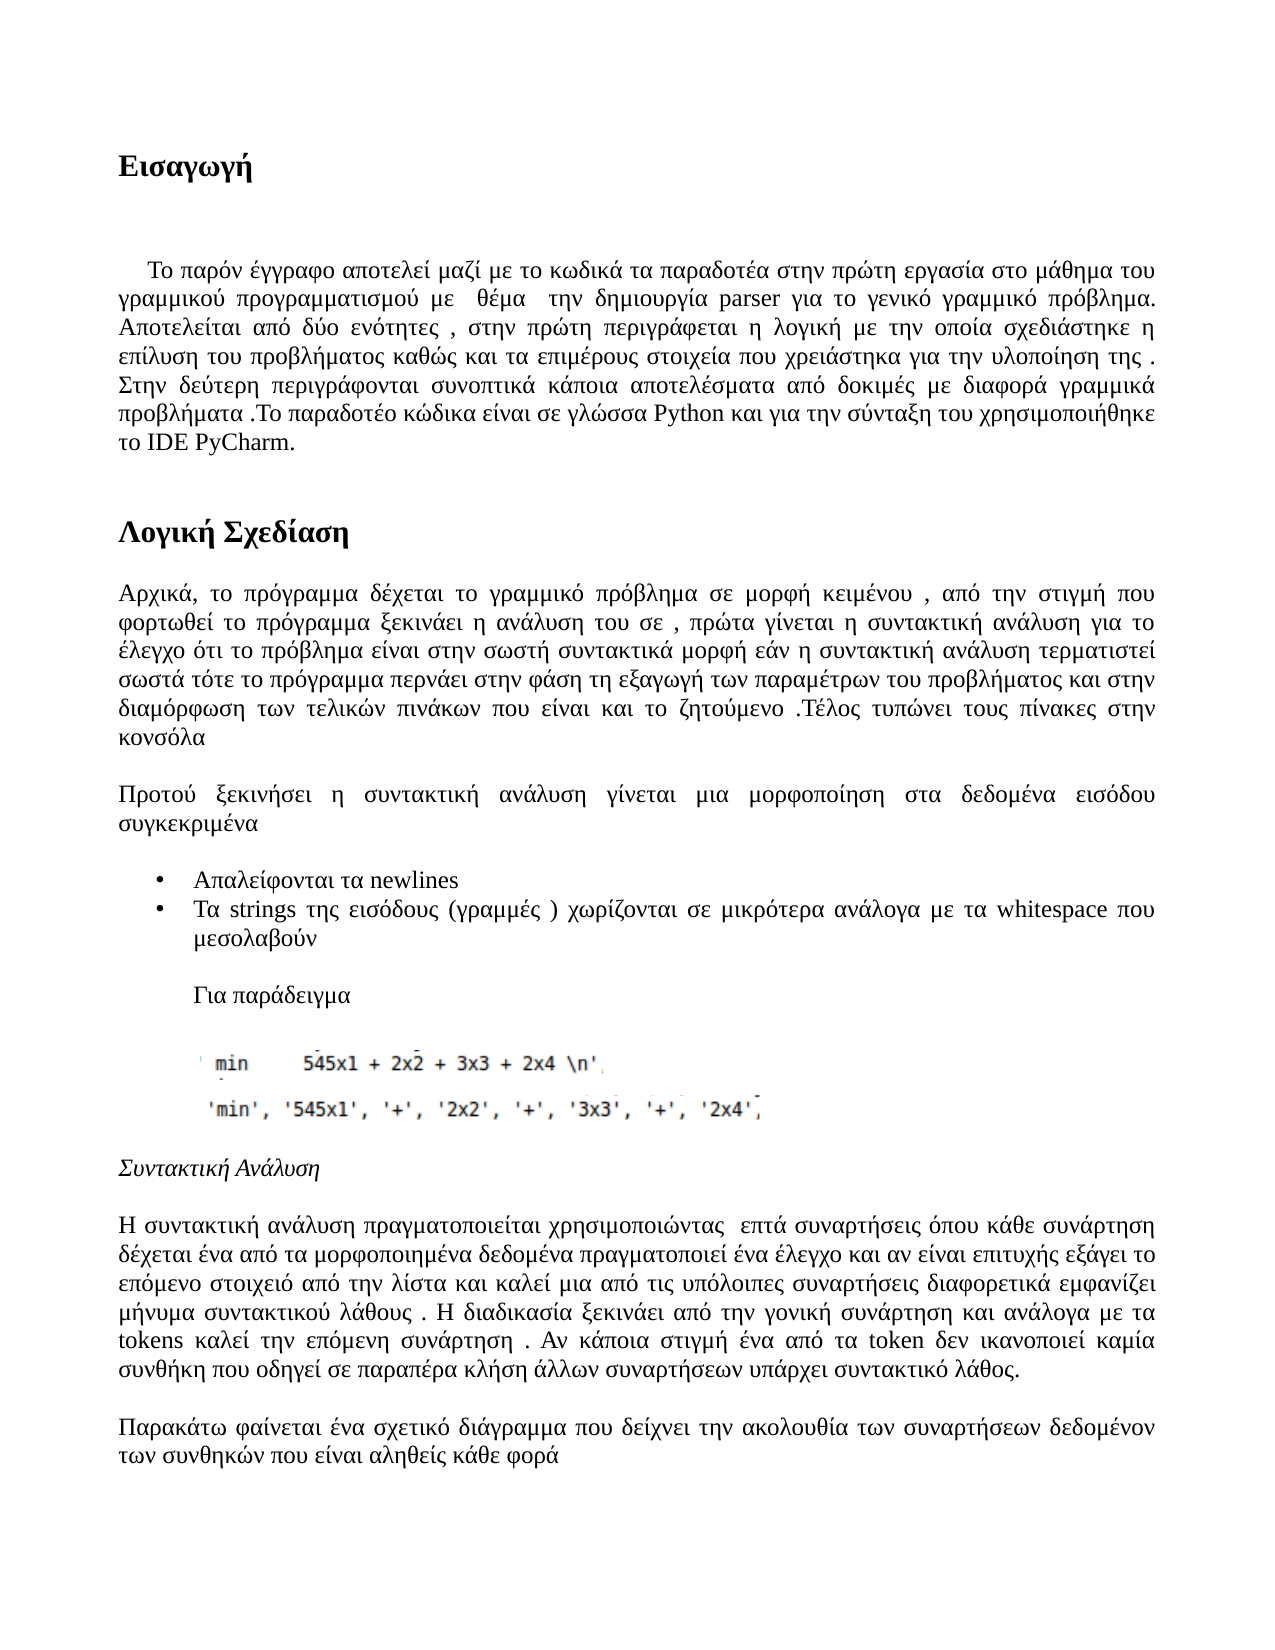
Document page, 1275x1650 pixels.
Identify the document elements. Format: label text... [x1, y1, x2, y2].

text Το παρόν έγγραφο αποτελεί μαζί με το κωδικά τα παραδοτέα στην πρώτη εργασία στο μάθημα του γραμμικού προγραμματισμού με θέμα την δημιουργία parser για το γενικό γραμμικό πρόβλημα. Αποτελείται από δύο ενότητες , στην πρώτη περιγράφεται η λογική με την οποία σχεδιάστηκε η επίλυση του προβλήματος καθώς και τα επιμέρους στοιχεία που χρειάστηκα για την υλοποίηση της . Στην δεύτερη περιγράφονται συνοπτικά κάποια αποτελέσματα από δοκιμές με διαφορά γραμμικά προβλήματα .Το παραδοτέο κώδικα είναι σε γλώσσα Python και για την σύνταξη του χρησιμοποιήθηκε το IDE PyCharm. [118, 255, 1157, 456]
picture [209, 1095, 760, 1123]
list Τα strings της εισόδους (γραμμές ) χωρίζονται σε μικρότερα ανάλογα με τα whitespace που μεσολαβούν [156, 894, 1157, 952]
list Απαλείφονται τα newlines [156, 866, 1157, 894]
picture [200, 1050, 604, 1080]
text Η συντακτική ανάλυση πραγματοποιείται χρησιμοποιώντας επτά συναρτήσεις όπου κάθε συνάρτηση δέχεται ένα από τα μορφοποιημένα δεδομένα πραγματοποιεί ένα έλεγχο και αν είναι επιτυχής εξάγει το επόμενο στοιχειό από την λίστα και καλεί μια από τις υπόλοιπες συναρτήσεις διαφορετικά εμφανίζει μήνυμα συντακτικού λάθους . Η διαδικασία ξεκινάει από την γονική συνάρτηση και ανάλογα με τα tokens καλεί την επόμενη συνάρτηση . Αν κάποια στιγμή ένα από τα token δεν ικανοποιεί καμία συνθήκη που οδηγεί σε παραπέρα κλήση άλλων συναρτήσεων υπάρχει συντακτικό λάθος. [118, 1211, 1157, 1383]
text Λογική Σχεδίαση [118, 513, 1157, 549]
text Παρακάτω φαίνεται ένα σχετικό διάγραμμα που δείχνει την ακολουθία των συναρτήσεων δεδομένον των συνθηκών που είναι αληθείς κάθε φορά [118, 1412, 1157, 1469]
text Εισαγωγή [118, 147, 1157, 183]
list Για παράδειγμα [156, 981, 1157, 1009]
text Προτού ξεκινήσει η συντακτική ανάλυση γίνεται μια μορφοποίηση στα δεδομένα εισόδου συγκεκριμένα [118, 779, 1157, 837]
text Συντακτική Ανάλυση [118, 1153, 1157, 1182]
text Αρχικά, το πρόγραμμα δέχεται το γραμμικό πρόβλημα σε μορφή κειμένου , από την στιγμή που φορτωθεί το πρόγραμμα ξεκινάει η ανάλυση του σε , πρώτα γίνεται η συντακτική ανάλυση για το έλεγχο ότι το πρόβλημα είναι στην σωστή συντακτικά μορφή εάν η συντακτική ανάλυση τερματιστεί σωστά τότε το πρόγραμμα περνάει στην φάση τη εξαγωγή των παραμέτρων του προβλήματος και στην διαμόρφωση των τελικών πινάκων που είναι και το ζητούμενο .Τέλος τυπώνει τους πίνακες στην κονσόλα [118, 578, 1157, 751]
